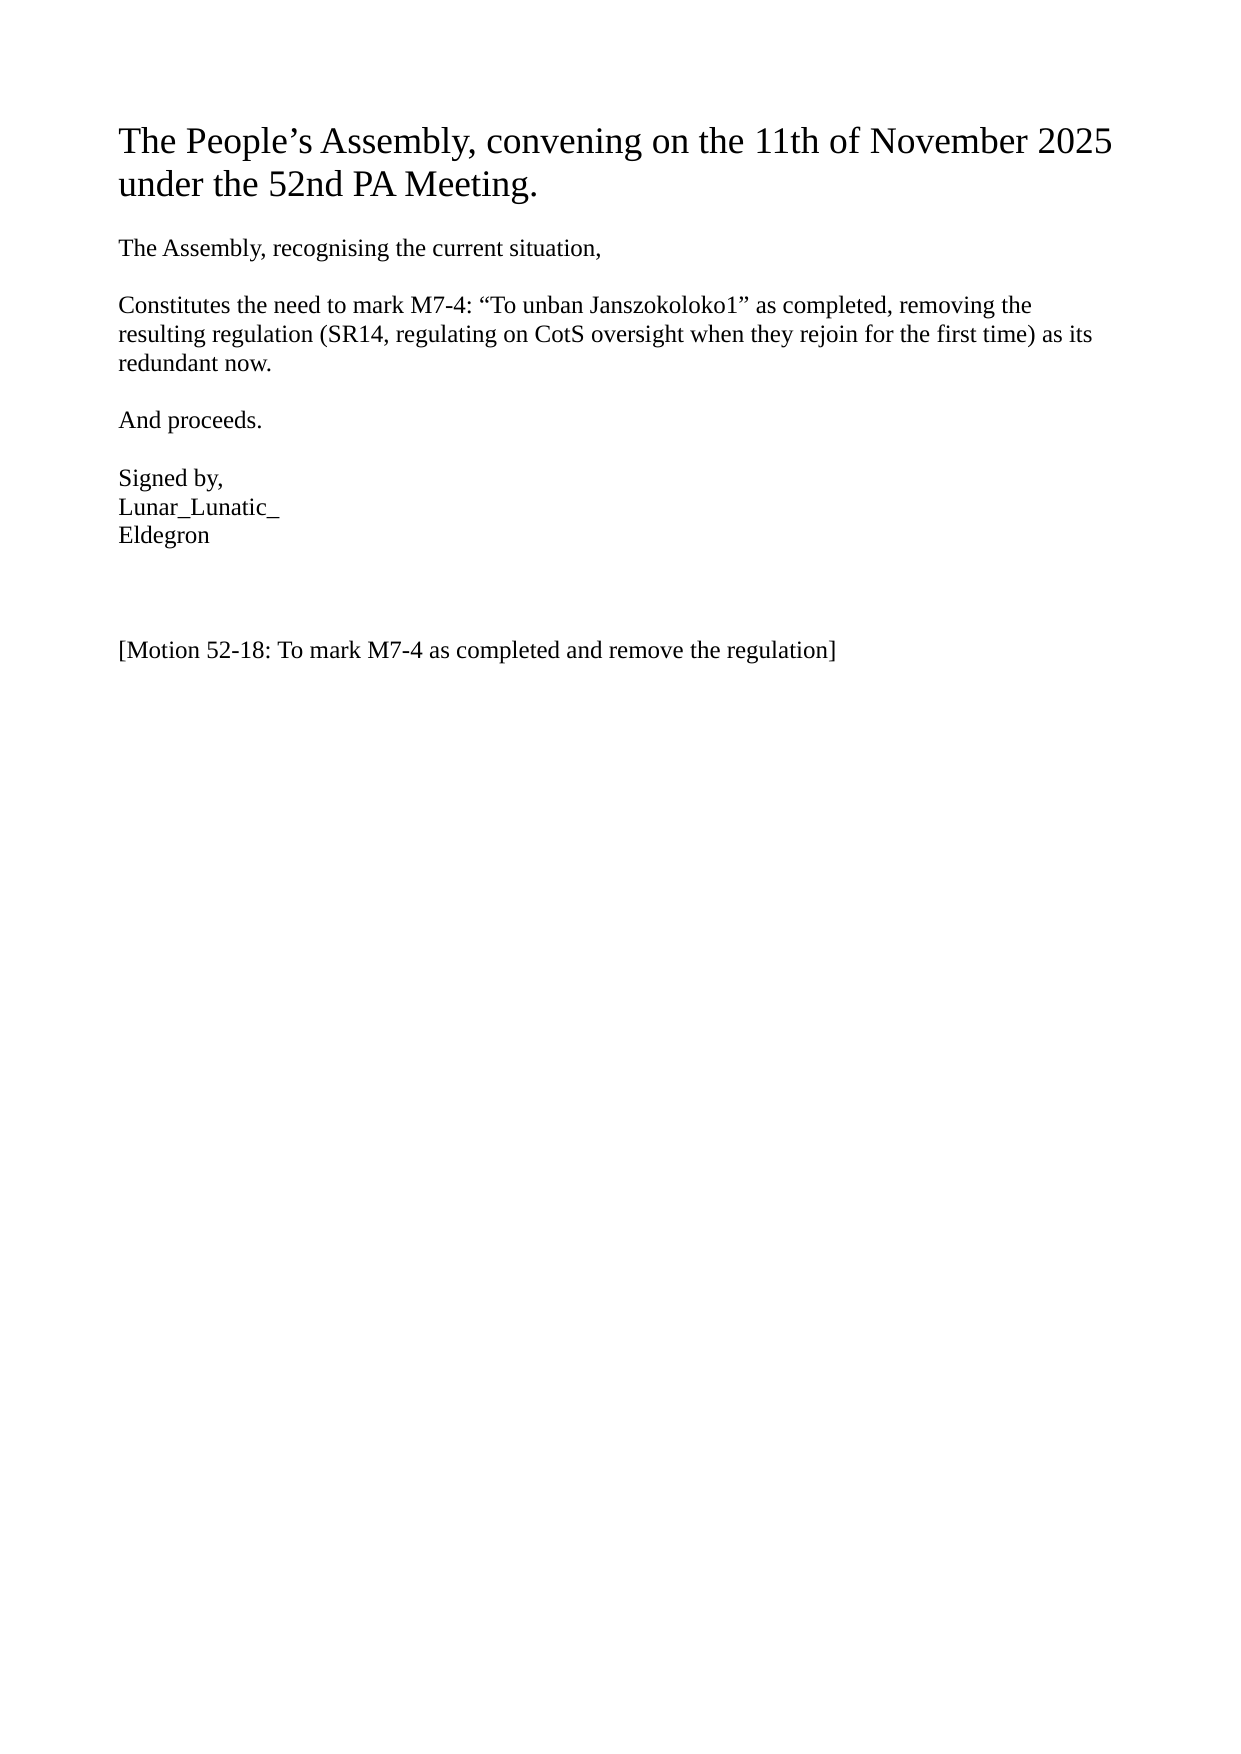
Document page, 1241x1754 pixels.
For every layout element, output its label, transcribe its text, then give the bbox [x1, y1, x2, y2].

text Constitutes the need to mark M7-4: “To unban Janszokoloko1” as completed, removing the resulting regulation (SR14, regulating on CotS oversight when they rejoin for the first time) as its redundant now. [118, 291, 1122, 377]
text Eldegron [118, 521, 1122, 549]
text The Assembly, recognising the current situation, [118, 233, 1122, 262]
text Lunar_Lunatic_ [118, 492, 1122, 521]
text And proceeds. [118, 406, 1122, 434]
text The People’s Assembly, convening on the 11th of November 2025 under the 52nd PA Meeting. [118, 118, 1122, 204]
text Signed by, [118, 463, 1122, 492]
text [Motion 52-18: To mark M7-4 as completed and remove the regulation] [118, 636, 1122, 664]
